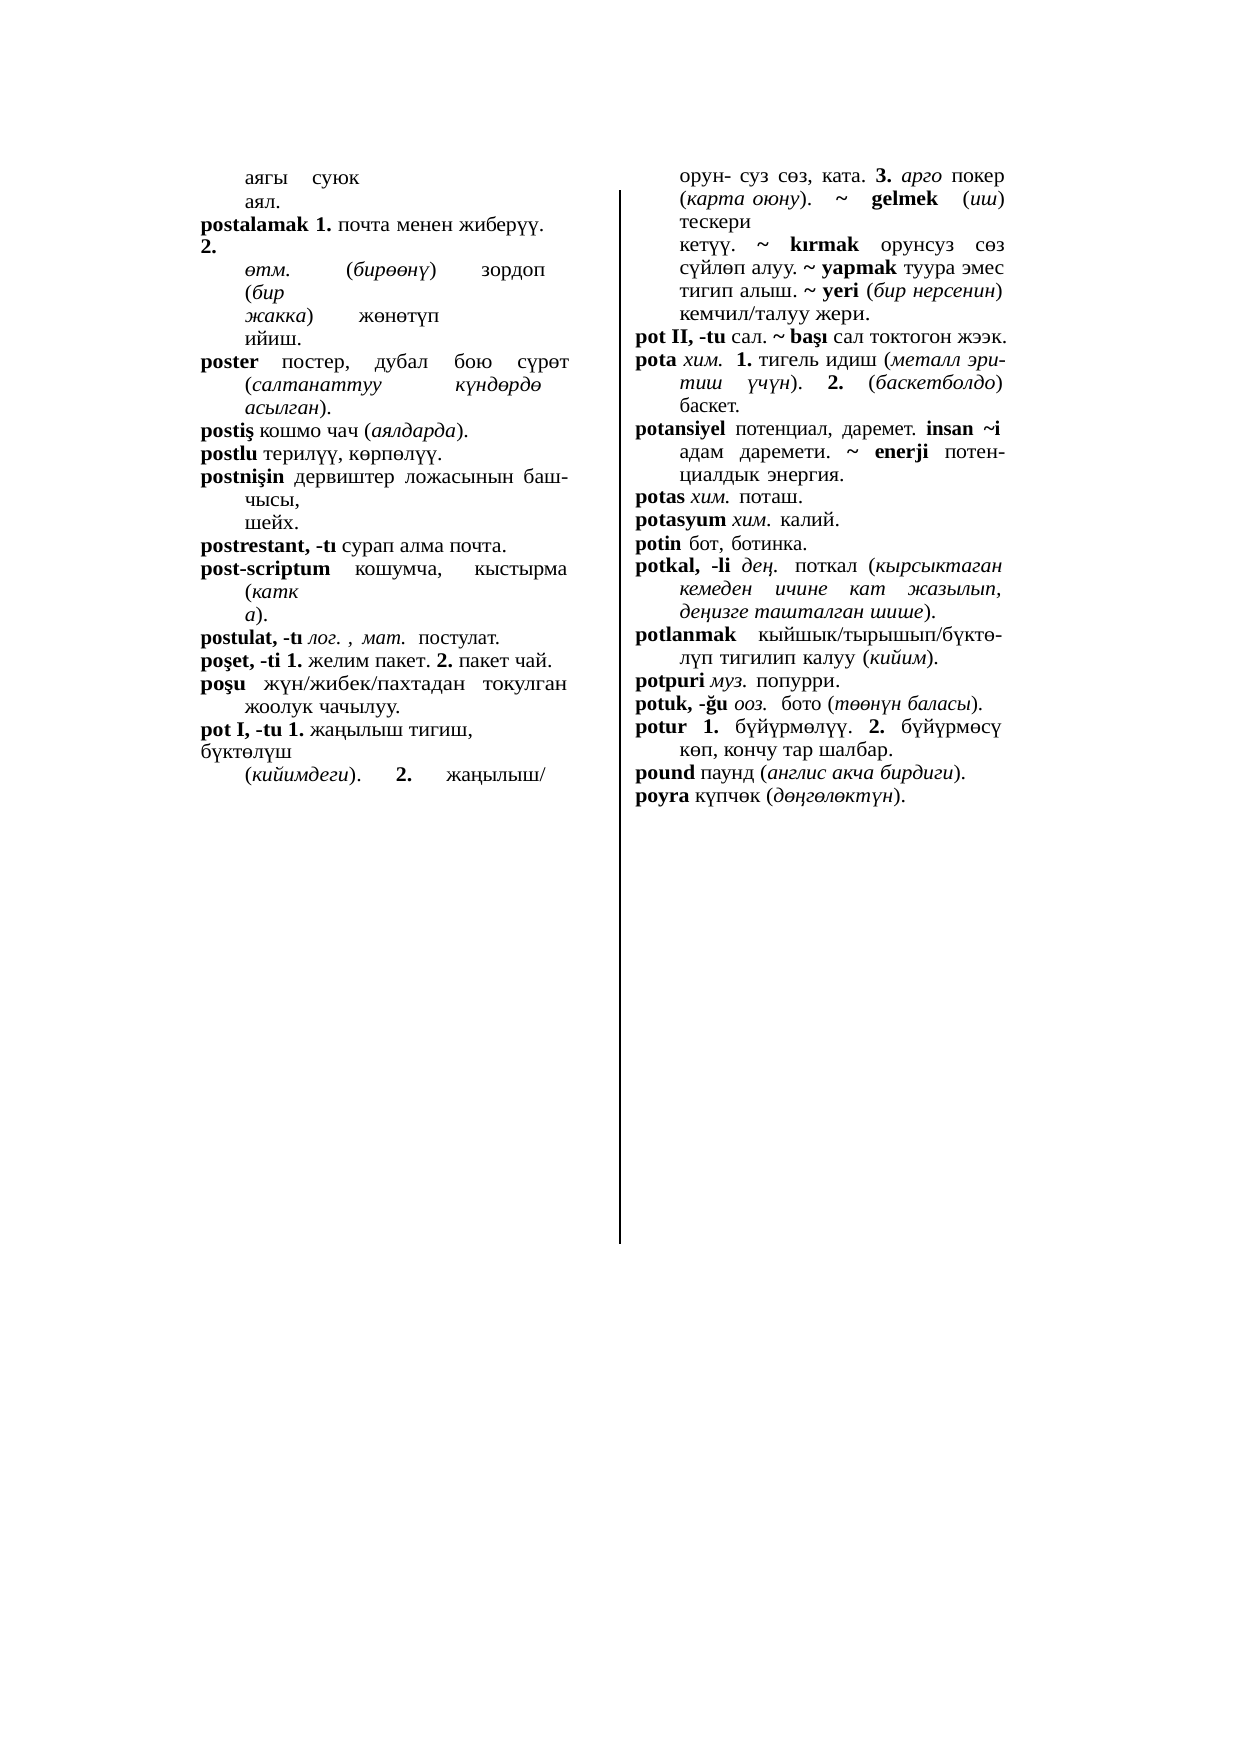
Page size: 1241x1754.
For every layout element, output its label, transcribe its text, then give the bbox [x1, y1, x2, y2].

text postrestant, -tı сурап алма почта. [200, 534, 606, 557]
text potkal, -li дең. поткал (кырсыктаган [635, 554, 1036, 577]
text жакка) жөнөтүп ийиш. [244, 304, 439, 350]
text pota хим. 1. тигель идиш (металл эри- [635, 348, 1028, 371]
text чысы, шейх. [244, 488, 334, 534]
text poyra күпчөк (дөңгөлөктүн). [635, 784, 1028, 807]
text potasyum хим. калий. [635, 508, 1054, 532]
text pot I, -tu 1. жаңылыш тигиш, бүктөлүш [200, 718, 568, 763]
text кемеден ичине кат жазылып, деңизге ташталган шише). [679, 577, 1001, 623]
text адам даремети. ~ enerji потен- циалдык энергия. [679, 440, 1005, 486]
text pound паунд (англис акча бирдиги). [635, 761, 1014, 784]
text poşet, -ti 1. желим пакет. 2. пакет чай. [200, 649, 606, 672]
text postalamak 1. почта менен жиберүү. 2. [200, 213, 554, 258]
text postlu терилүү, көрпөлүү. [200, 442, 568, 465]
text кетүү. ~ kırmak орунсуз сөз сүйлөп алуу. ~ yapmak туура эмес тигип алыш. ~ yeri (бир нерсенин) [679, 233, 1005, 302]
text postiş кошмо чач (аялдарда). [200, 419, 568, 442]
text potin бот, ботинка. [635, 532, 1054, 554]
text өтм. (бирөөнү) зордоп (бир [244, 258, 545, 304]
text (кийимдеги). 2. жаңылыш/ [244, 763, 545, 786]
text аягы суюк аял. [244, 164, 359, 213]
text кемчил/талуу жери. [679, 302, 871, 325]
text postulat, -tı лог. , мат. постулат. [200, 626, 568, 649]
text potpuri муз. попурри. [635, 669, 1036, 692]
text potas хим. поташ. [635, 486, 1036, 508]
text лүп тигилип калуу (кийим). [679, 646, 941, 669]
text post-scriptum кошумча, кыстырма [200, 557, 606, 580]
text potansiyel потенциал, даремет. insan ~i [635, 417, 1036, 440]
text potur 1. бүйүрмөлүү. 2. бүйүрмөсү көп, кончу тар шалбар. [635, 715, 1036, 761]
text postnişin дервиштер ложасынын баш- [200, 465, 568, 488]
text баскет. [679, 394, 745, 417]
text poşu жүн/жибек/пахтадан токулган жоолук чачылуу. [200, 672, 581, 718]
text potlanmak кыйшык/тырышып/бүктө- [635, 623, 1036, 646]
text (катка). [244, 580, 301, 626]
text poster постер, дубал бою сүрөт [200, 350, 606, 373]
text орун- суз сөз, ката. 3. арго покер (карта оюну). ~ gelmek (иш) тескери [679, 164, 1005, 233]
text (салтанаттуу күндөрдө асылган). [244, 373, 541, 419]
text тиш үчүн). 2. (баскетболдо) [679, 371, 1005, 394]
text pot II, -tu сал. ~ başı сал токтогон жээк. [635, 325, 1065, 348]
text potuk, -ğu ооз. бото (төөнүн баласы). [635, 692, 1036, 715]
